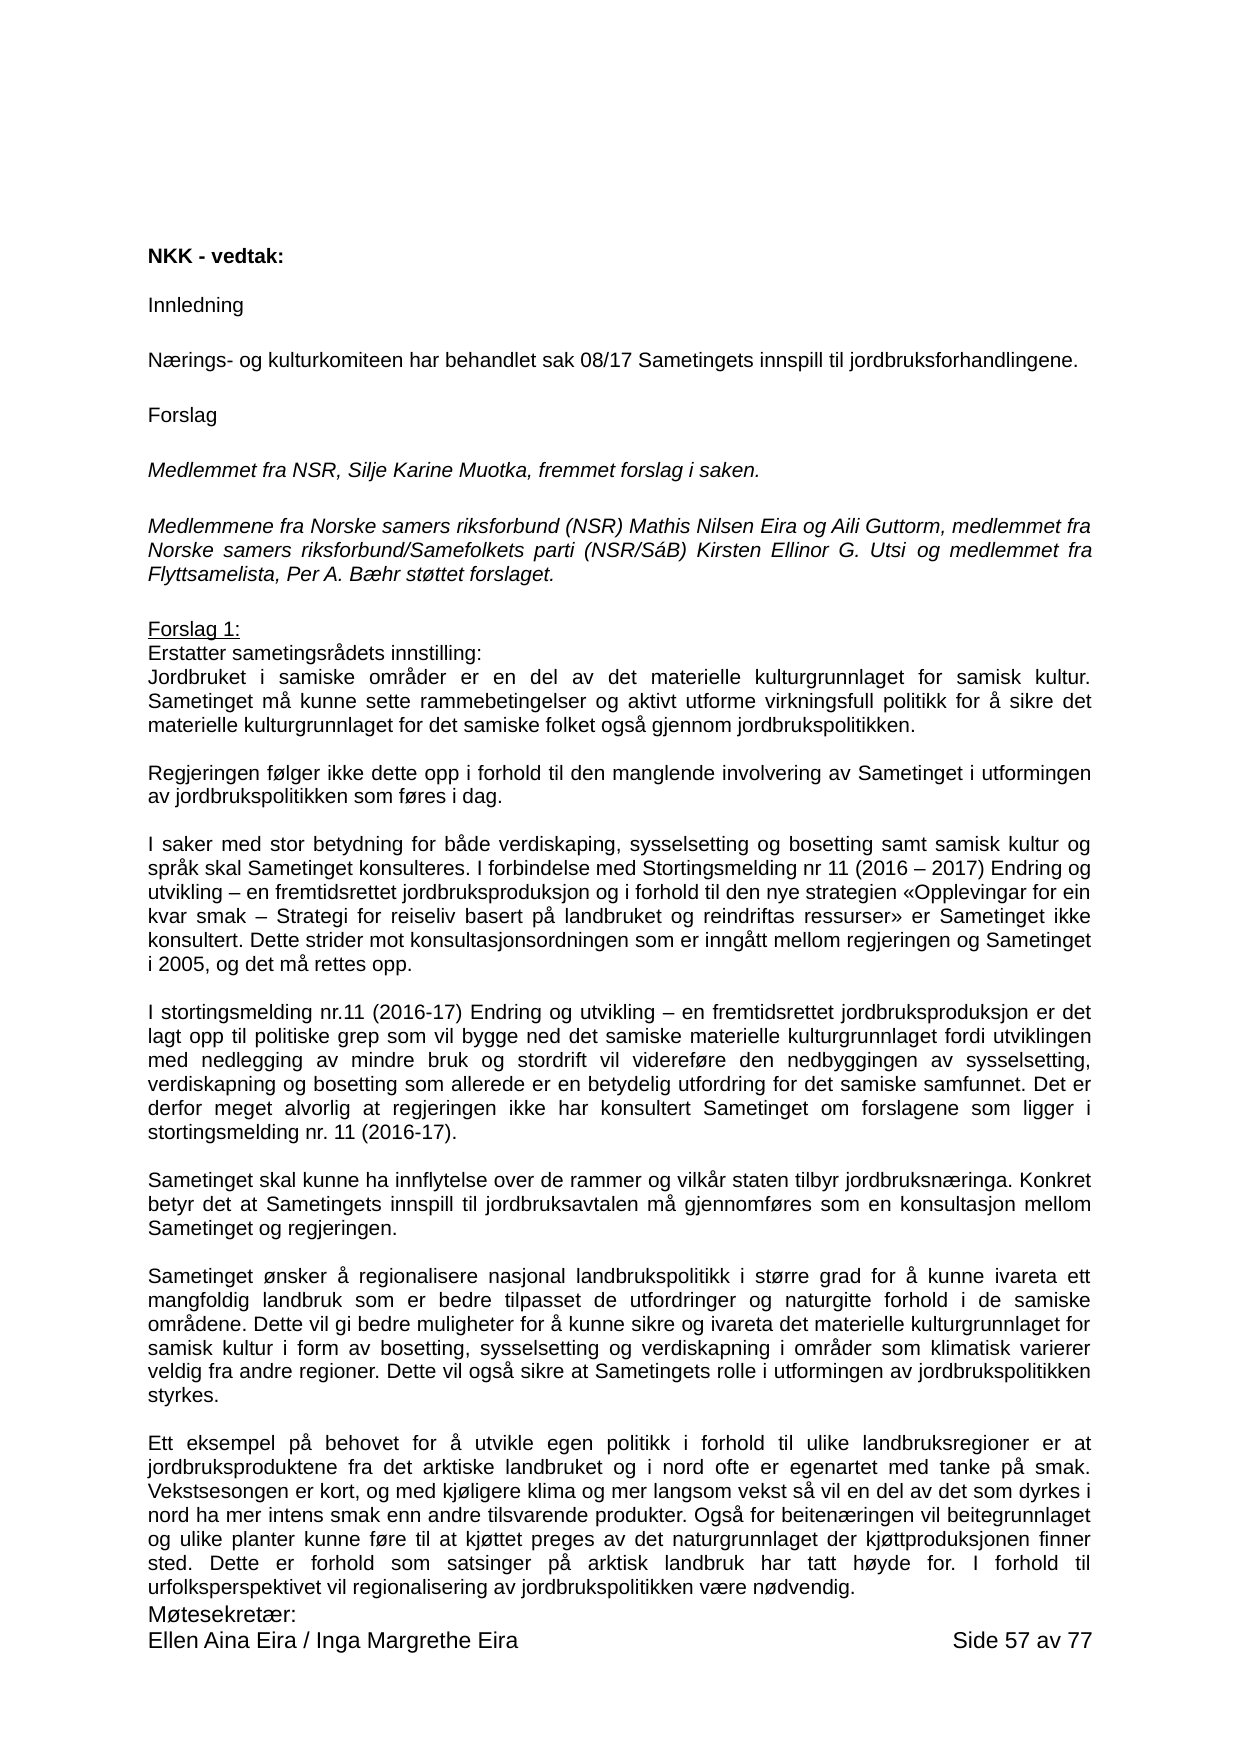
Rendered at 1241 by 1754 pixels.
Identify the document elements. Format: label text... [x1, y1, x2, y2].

text NKK - vedtak: [148, 244, 1093, 268]
table_header Innledning Nærings- og kulturkomiteen har behandlet sak 08/17 Sametingets innspill til jordbruksforhandlingene. Forslag Medlemmet fra NSR, Silje Karine Muotka, fremmet forslag i saken. Medlemmene fra Norske samers riksforbund (NSR) Mathis Nilsen Eira og Aili Guttorm, medlemmet fra Norske samers riksforbund/Samefolkets parti (NSR/SáB) Kirsten Ellinor G. Utsi og medlemmet fra Flyttsamelista, Per A. Bæhr støttet forslaget. Forslag 1: Erstatter sametingsrådets innstilling: Jordbruket i samiske områder er en del av det materielle kulturgrunnlaget for samisk kultur. Sametinget må kunne sette rammebetingelser og aktivt utforme virkningsfull politikk for å sikre det materielle kulturgrunnlaget for det samiske folket også gjennom jordbrukspolitikken. Regjeringen følger ikke dette opp i forhold til den manglende involvering av Sametinget i utformingen av jordbrukspolitikken som føres i dag. I saker med stor betydning for både verdiskaping, sysselsetting og bosetting samt samisk kultur og språk skal Sametinget konsulteres. I forbindelse med Stortingsmelding nr 11 (2016 – 2017) Endring og utvikling – en fremtidsrettet jordbruksproduksjon og i forhold til den nye strategien «Opplevingar for ein kvar smak – Strategi for reiseliv basert på landbruket og reindriftas ressurser» er Sametinget ikke konsultert. Dette strider mot konsultasjonsordningen som er inngått mellom regjeringen og Sametinget i 2005, og det må rettes opp. I stortingsmelding nr.11 (2016-17) Endring og utvikling – en fremtidsrettet jordbruksproduksjon er det lagt opp til politiske grep som vil bygge ned det samiske materielle kulturgrunnlaget fordi utviklingen med nedlegging av mindre bruk og stordrift vil videreføre den nedbyggingen av sysselsetting, verdiskapning og bosetting som allerede er en betydelig utfordring for det samiske samfunnet. Det er derfor meget alvorlig at regjeringen ikke har konsultert Sametinget om forslagene som ligger i stortingsmelding nr. 11 (2016-17). Sametinget skal kunne ha innflytelse over de rammer og vilkår staten tilbyr jordbruksnæringa. Konkret betyr det at Sametingets innspill til jordbruksavtalen må gjennomføres som en konsultasjon mellom Sametinget og regjeringen. Sametinget ønsker å regionalisere nasjonal landbrukspolitikk i større grad for å kunne ivareta ett mangfoldig landbruk som er bedre tilpasset de utfordringer og naturgitte forhold i de samiske områdene. Dette vil gi bedre muligheter for å kunne sikre og ivareta det materielle kulturgrunnlaget for samisk kultur i form av bosetting, sysselsetting og verdiskapning i områder som klimatisk varierer veldig fra andre regioner. Dette vil også sikre at Sametingets rolle i utformingen av jordbrukspolitikken styrkes. Ett eksempel på behovet for å utvikle egen politikk i forhold til ulike landbruksregioner er at jordbruksproduktene fra det arktiske landbruket og i nord ofte er egenartet med tanke på smak. Vekstsesongen er kort, og med kjøligere klima og mer langsom vekst så vil en del av det som dyrkes i nord ha mer intens smak enn andre tilsvarende produkter. Også for beitenæringen vil beitegrunnlaget og ulike planter kunne føre til at kjøttet preges av det naturgrunnlaget der kjøttproduksjonen finner sted. Dette er forhold som satsinger på arktisk landbruk har tatt høyde for. I forhold til urfolksperspektivet vil regionalisering av jordbrukspolitikken være nødvendig. [136, 293, 1104, 1599]
